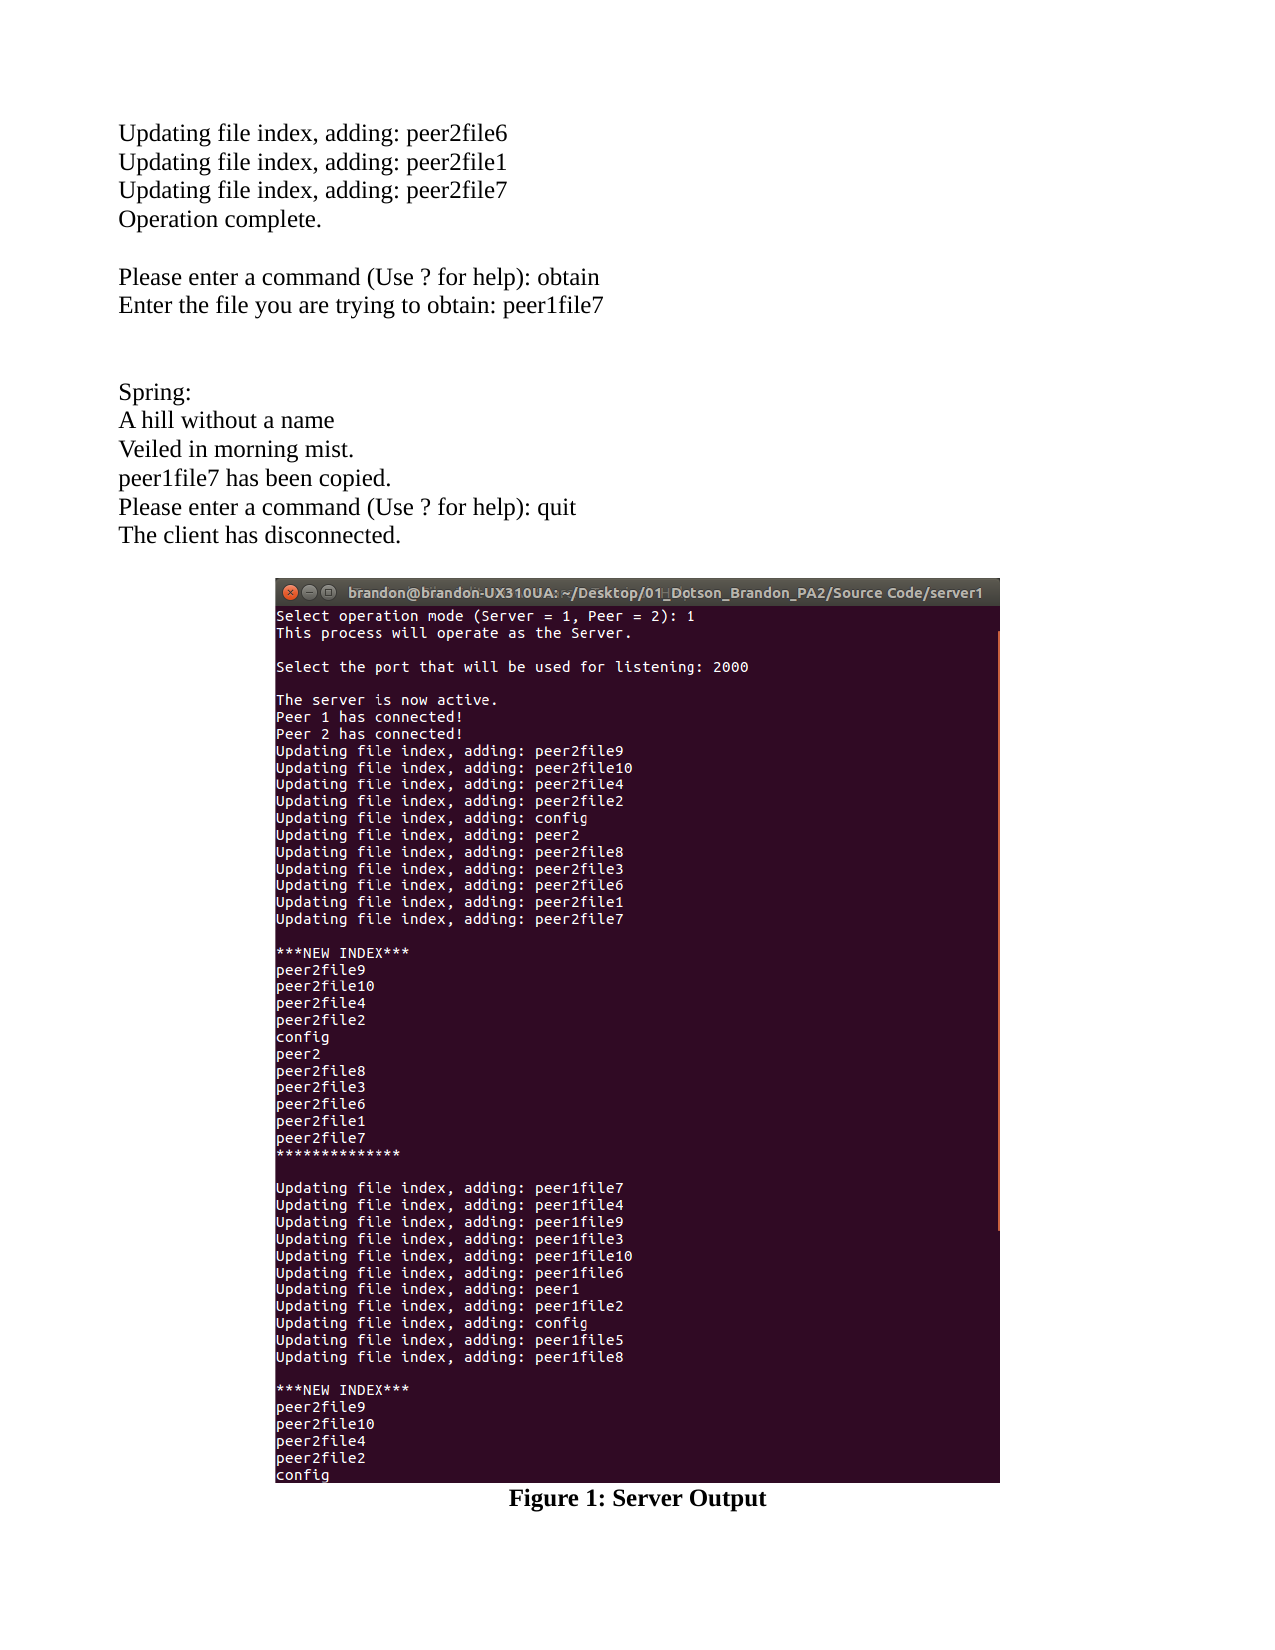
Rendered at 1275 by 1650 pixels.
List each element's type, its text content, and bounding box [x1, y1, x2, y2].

text Updating file index, adding: peer2file7 [118, 176, 1157, 204]
text The client has disconnected. [118, 521, 1157, 549]
text Veiled in morning mist. [118, 434, 1157, 463]
text Updating file index, adding: peer2file1 [118, 147, 1157, 176]
text Please enter a command (Use ? for help): obtain [118, 262, 1157, 291]
text A hill without a name [118, 406, 1157, 434]
text Enter the file you are trying to obtain: peer1file7 [118, 291, 1157, 319]
text peer1file7 has been copied. [118, 463, 1157, 492]
text Figure 1: Server Output [118, 578, 1157, 1511]
text Please enter a command (Use ? for help): quit [118, 492, 1157, 521]
picture [275, 578, 1000, 1483]
text Updating file index, adding: peer2file6 [118, 118, 1157, 147]
text Spring: [118, 377, 1157, 406]
text Operation complete. [118, 204, 1157, 233]
